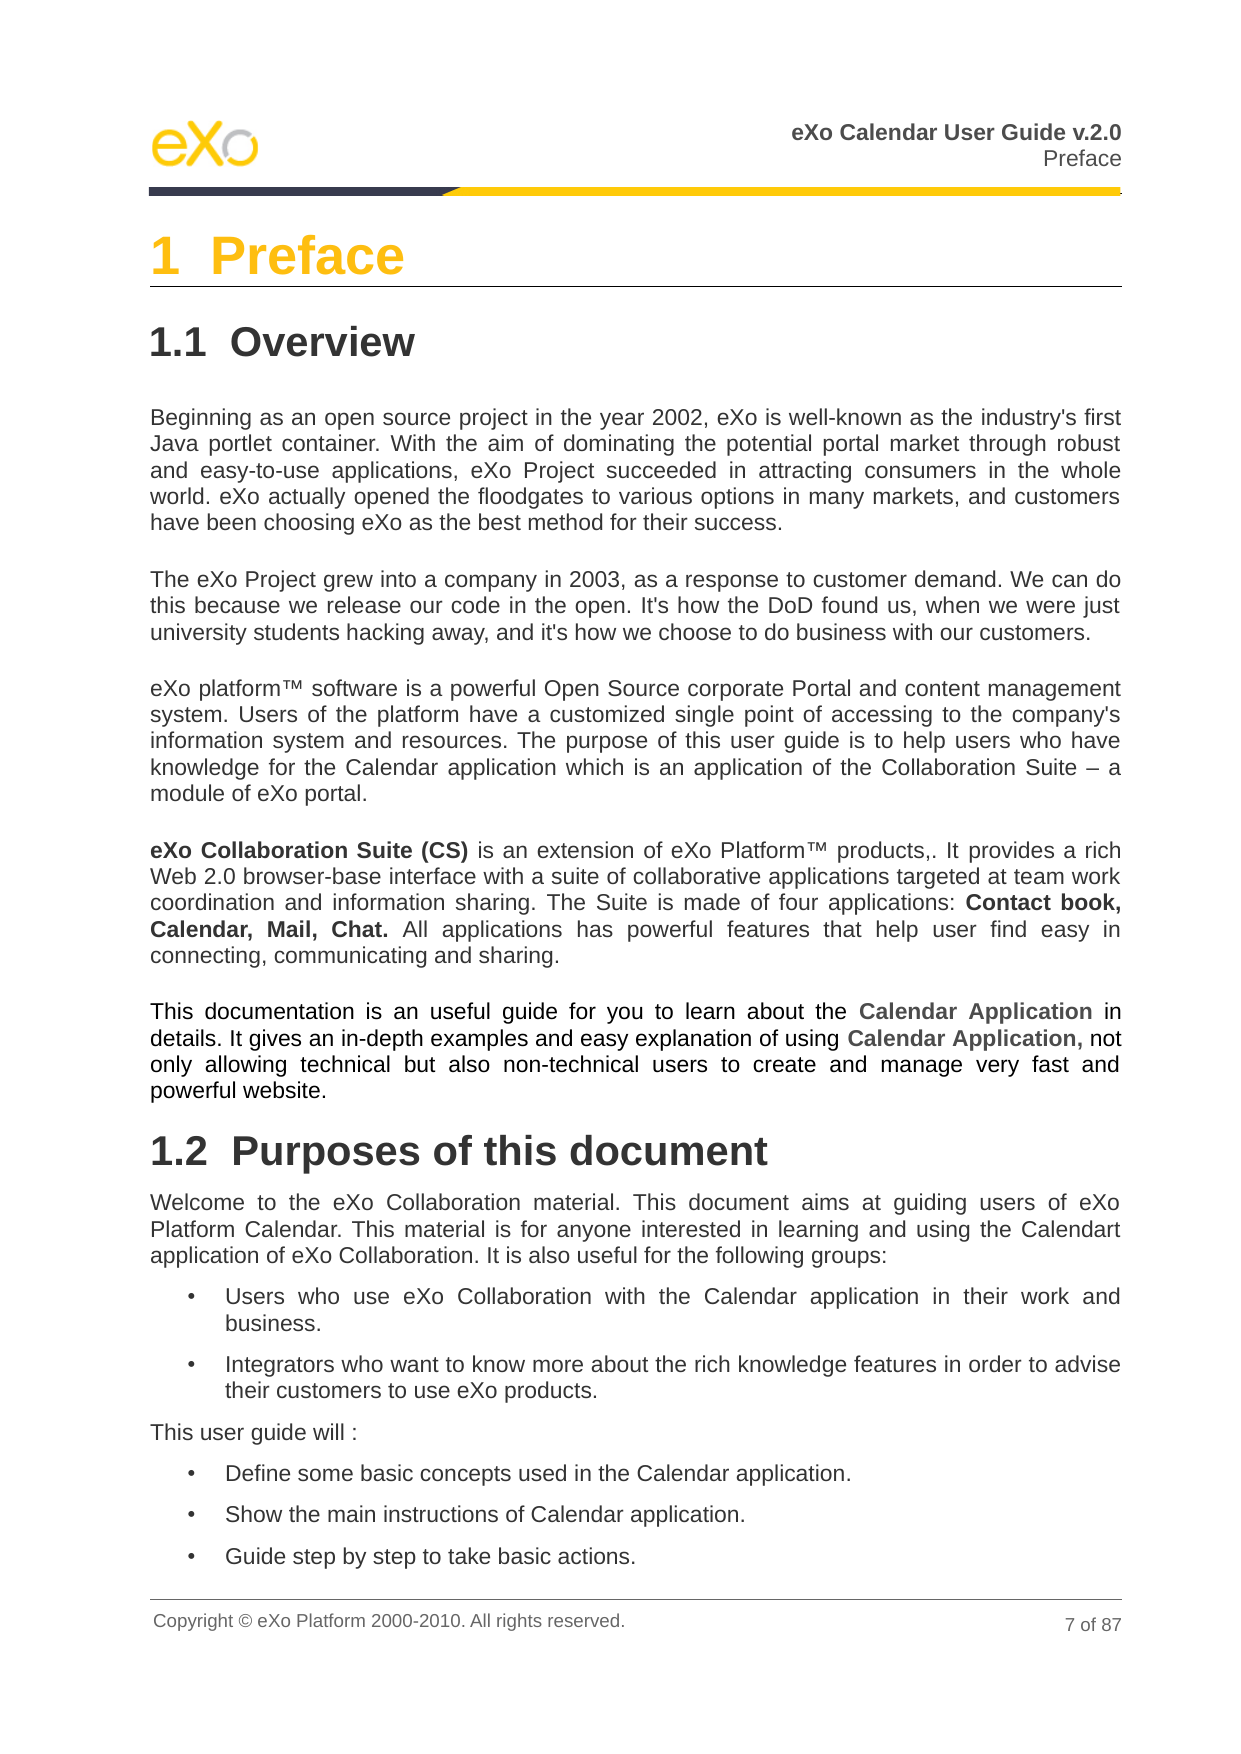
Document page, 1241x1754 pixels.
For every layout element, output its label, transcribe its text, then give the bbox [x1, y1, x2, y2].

list Users who use eXo Collaboration with the Calendar application in their work and business. [187, 1283, 1122, 1336]
subtitle Purposes of this document [150, 1126, 1122, 1174]
text The eXo Project grew into a company in 2003, as a response to customer demand. We can do this because we release our code in the open. It's how the DoD found us, when we were just university students hacking away, and it's how we choose to do business with our customers. [150, 566, 1122, 645]
text This documentation is an useful guide for you to learn about the Calendar Application in details. It gives an in-depth examples and easy explanation of using Calendar Application, not only allowing technical but also non-technical users to create and manage very fast and powerful website. [150, 998, 1122, 1104]
subtitle Overview [146, 317, 1122, 365]
text Beginning as an open source project in the year 2002, eXo is well-known as the industry's first Java portlet container. With the aim of dominating the potential portal market through robust and easy-to-use applications, eXo Project succeeded in attracting consumers in the whole world. eXo actually opened the floodgates to various options in many markets, and customers have been choosing eXo as the best method for their success. [150, 404, 1122, 536]
subtitle Preface [150, 223, 1122, 286]
list Integrators who want to know more about the rich knowledge features in order to advise their customers to use eXo products. [187, 1351, 1122, 1404]
text Welcome to the eXo Collaboration material. This document aims at guiding users of eXo Platform Calendar. This material is for anyone interested in learning and using the Calendart application of eXo Collaboration. It is also useful for the following groups: [150, 1189, 1122, 1268]
picture [148, 187, 1121, 196]
text This user guide will : [150, 1419, 1122, 1445]
picture [152, 120, 259, 167]
list Guide step by step to take basic actions. [187, 1543, 1122, 1569]
text eXo platform™ software is a powerful Open Source corporate Portal and content management system. Users of the platform have a customized single point of accessing to the company's information system and resources. The purpose of this user guide is to help users who have knowledge for the Calendar application which is an application of the Collaboration Suite – a module of eXo portal. [150, 675, 1122, 807]
list Show the main instructions of Calendar application. [187, 1501, 1122, 1528]
text eXo Collaboration Suite (CS) is an extension of eXo Platform™ products,. It provides a rich Web 2.0 browser-base interface with a suite of collaborative applications targeted at team work coordination and information sharing. The Suite is made of four applications: Contact book, Calendar, Mail, Chat. All applications has powerful features that help user find easy in connecting, communicating and sharing. [150, 837, 1122, 968]
list Define some basic concepts used in the Calendar application. [187, 1460, 1122, 1486]
